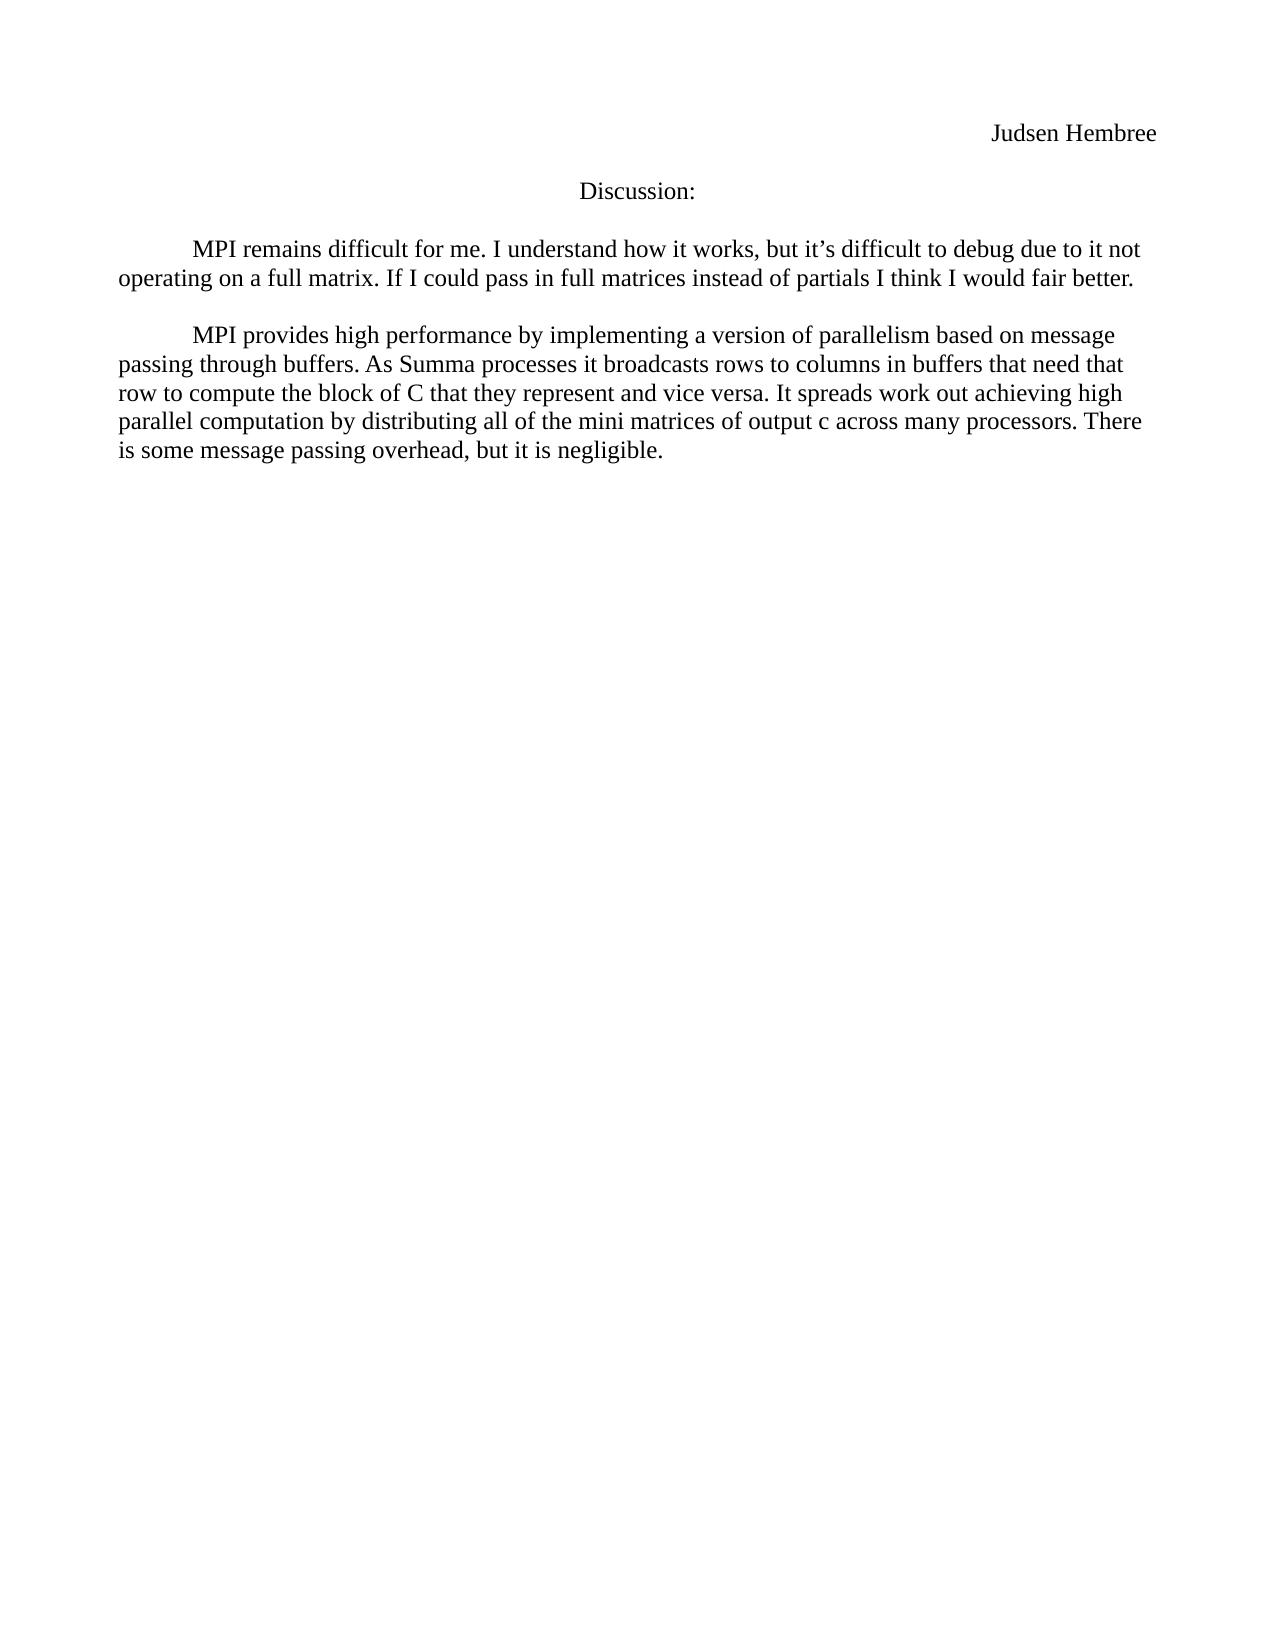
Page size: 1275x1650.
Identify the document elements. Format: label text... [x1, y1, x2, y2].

text MPI remains difficult for me. I understand how it works, but it’s difficult to debug due to it not operating on a full matrix. If I could pass in full matrices instead of partials I think I would fair better. [118, 234, 1157, 291]
text MPI provides high performance by implementing a version of parallelism based on message passing through buffers. As Summa processes it broadcasts rows to columns in buffers that need that row to compute the block of C that they represent and vice versa. It spreads work out achieving high parallel computation by distributing all of the mini matrices of output c across many processors. There is some message passing overhead, but it is negligible. [118, 320, 1157, 464]
text Discussion: [118, 176, 1157, 205]
